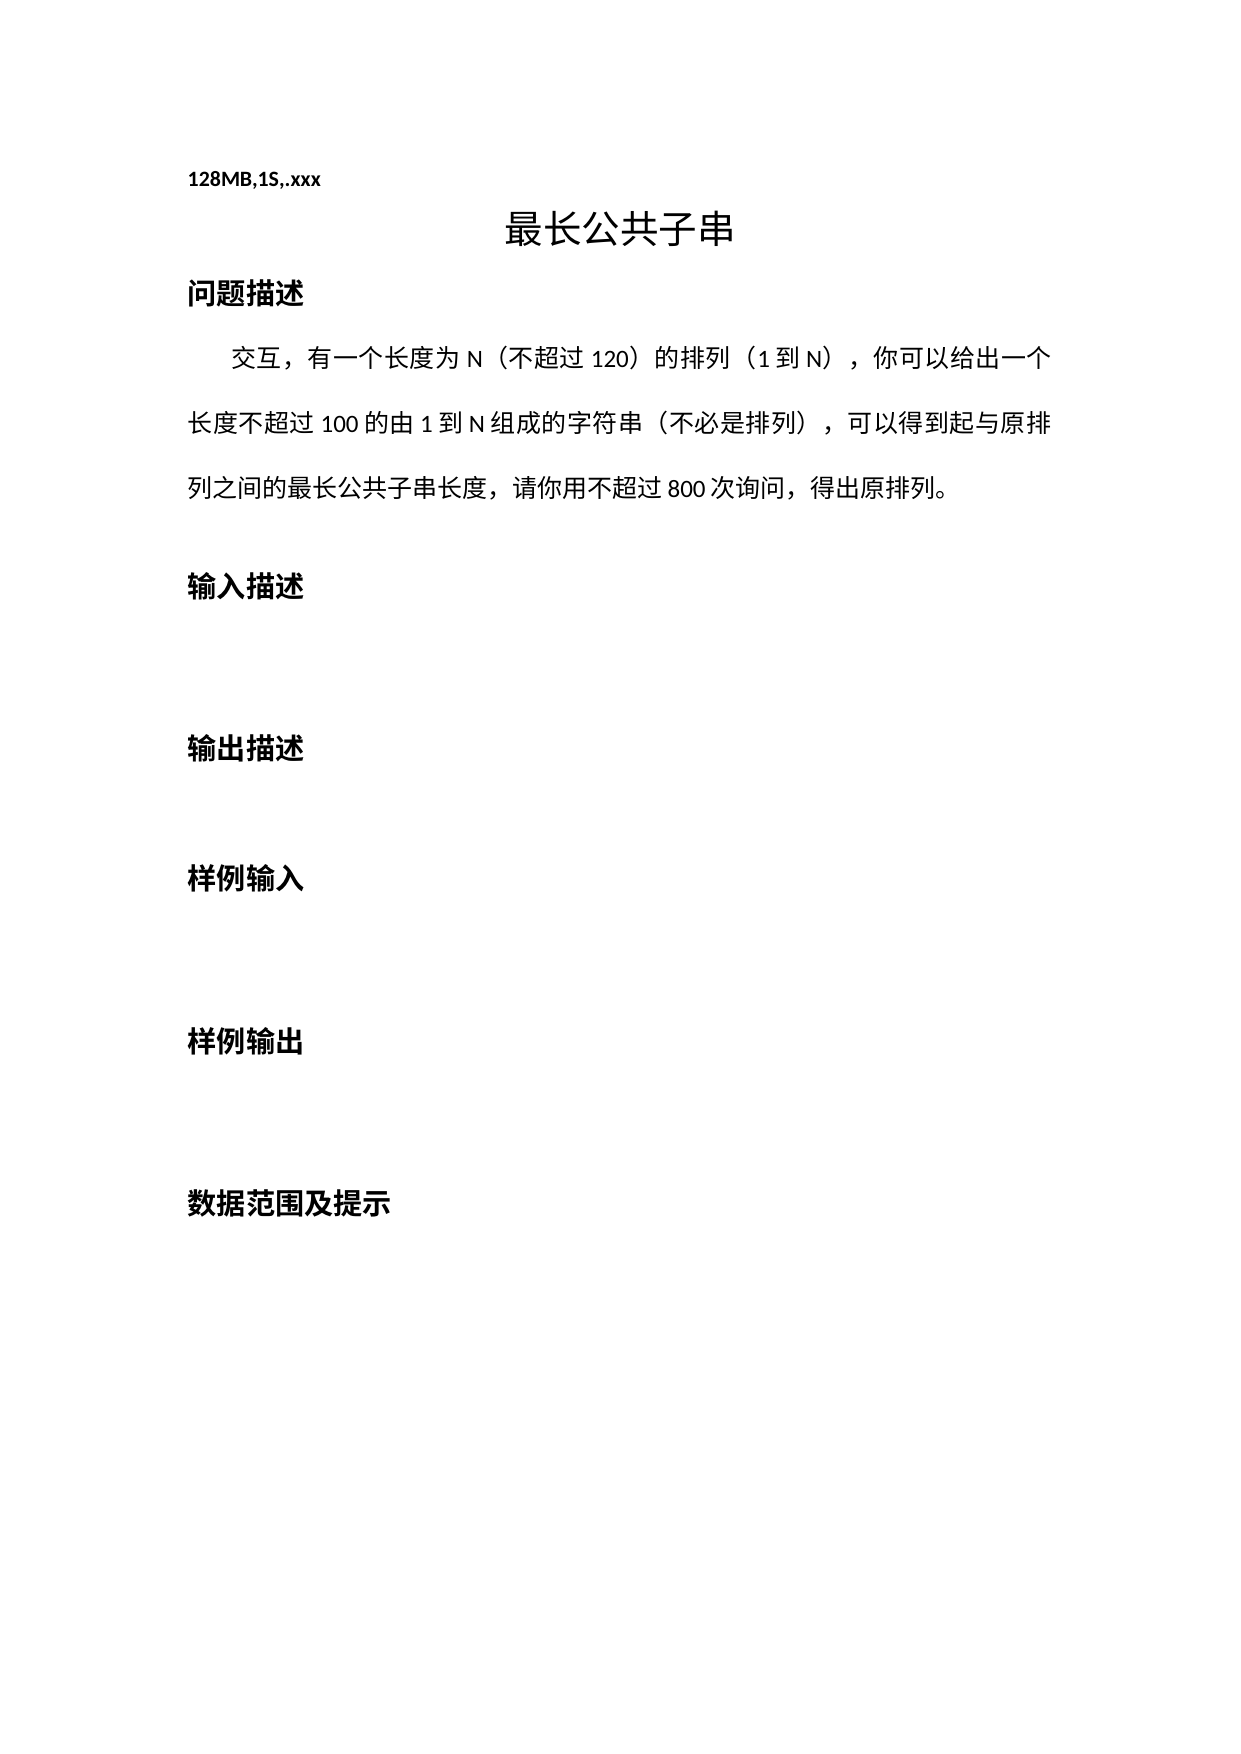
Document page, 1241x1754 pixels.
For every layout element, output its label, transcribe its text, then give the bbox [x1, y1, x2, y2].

text 交互，有一个长度为N（不超过120）的排列（1到N），你可以给出一个长度不超过100的由1到N组成的字符串（不必是排列），可以得到起与原排列之间的最长公共子串长度，请你用不超过800次询问，得出原排列。 [187, 324, 1053, 519]
text 数据范围及提示 [187, 1169, 1053, 1234]
text 最长公共子串 [187, 194, 1053, 259]
text 128MB,1S,.xxx [187, 162, 1053, 194]
text 问题描述 [187, 259, 1053, 324]
text 样例输入 [187, 844, 1053, 909]
text 样例输出 [187, 1007, 1053, 1072]
text 输入描述 [187, 552, 1053, 617]
text 输出描述 [187, 714, 1053, 779]
